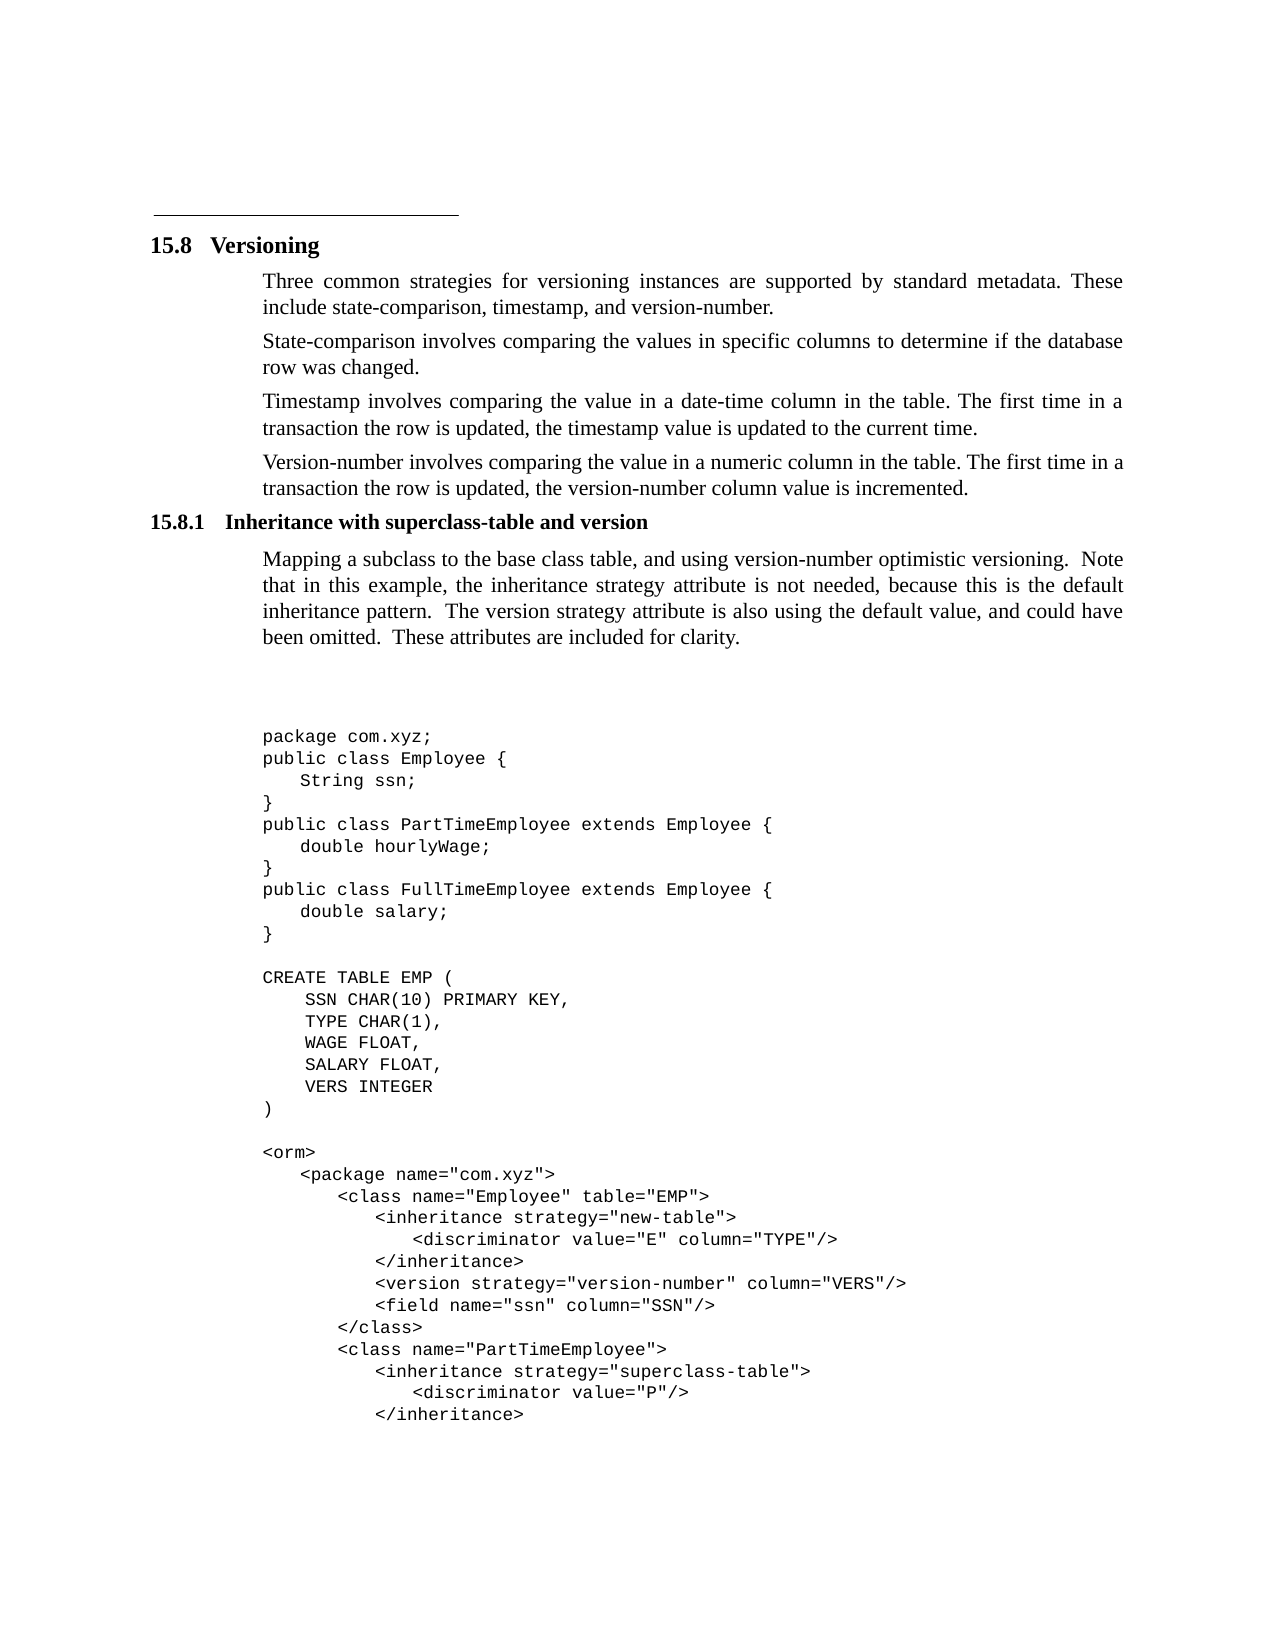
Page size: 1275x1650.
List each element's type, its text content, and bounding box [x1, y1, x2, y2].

text } [262, 857, 1125, 879]
text <orm> [262, 1142, 1125, 1164]
text <package name="com.xyz"> [262, 1164, 1125, 1186]
text public class FullTimeEmployee extends Employee { [262, 879, 1125, 901]
subtitle Inheritance with superclass-table and version [150, 508, 1125, 534]
text <discriminator value="E" column="TYPE"/> [262, 1229, 1125, 1251]
text <class name="PartTimeEmployee"> [262, 1339, 1125, 1361]
text SALARY FLOAT, [262, 1054, 1125, 1076]
text <inheritance strategy="superclass-table"> [262, 1361, 1125, 1382]
text TYPE CHAR(1), [262, 1011, 1125, 1032]
text Version-number involves comparing the value in a numeric column in the table. The first time in a transaction the row is updated, the version-number column value is incremented. [262, 448, 1125, 500]
text VERS INTEGER [262, 1076, 1125, 1098]
text <inheritance strategy="new-table"> [262, 1207, 1125, 1229]
text <version strategy="version-number" column="VERS"/> [262, 1273, 1125, 1295]
text <class name="Employee" table="EMP"> [262, 1186, 1125, 1207]
text String ssn; [262, 770, 1125, 792]
text Three common strategies for versioning instances are supported by standard metadata. These include state-comparison, timestamp, and version-number. [262, 267, 1125, 319]
text package com.xyz; [262, 726, 1125, 748]
text </inheritance> [262, 1404, 1125, 1426]
text public class PartTimeEmployee extends Employee { [262, 814, 1125, 836]
text double hourlyWage; [262, 836, 1125, 857]
text WAGE FLOAT, [262, 1032, 1125, 1054]
text public class Employee { [262, 748, 1125, 770]
text <field name="ssn" column="SSN"/> [262, 1295, 1125, 1317]
text } [262, 792, 1125, 814]
text </inheritance> [262, 1251, 1125, 1273]
text <discriminator value="P"/> [262, 1382, 1125, 1404]
text Timestamp involves comparing the value in a date-time column in the table. The first time in a transaction the row is updated, the timestamp value is updated to the current time. [262, 388, 1125, 440]
text ) [262, 1098, 1125, 1120]
text State-comparison involves comparing the values in specific columns to determine if the database row was changed. [262, 327, 1125, 379]
text Mapping a subclass to the base class table, and using version-number optimistic versioning. Note that in this example, the inheritance strategy attribute is not needed, because this is the default inheritance pattern. The version strategy attribute is also using the default value, and could have been omitted. These attributes are included for clarity. [262, 545, 1125, 649]
subtitle Versioning [150, 231, 1125, 258]
text SSN CHAR(10) PRIMARY KEY, [262, 989, 1125, 1011]
text </class> [262, 1317, 1125, 1339]
text double salary; [262, 901, 1125, 923]
text CREATE TABLE EMP ( [262, 967, 1125, 989]
text } [262, 923, 1125, 945]
